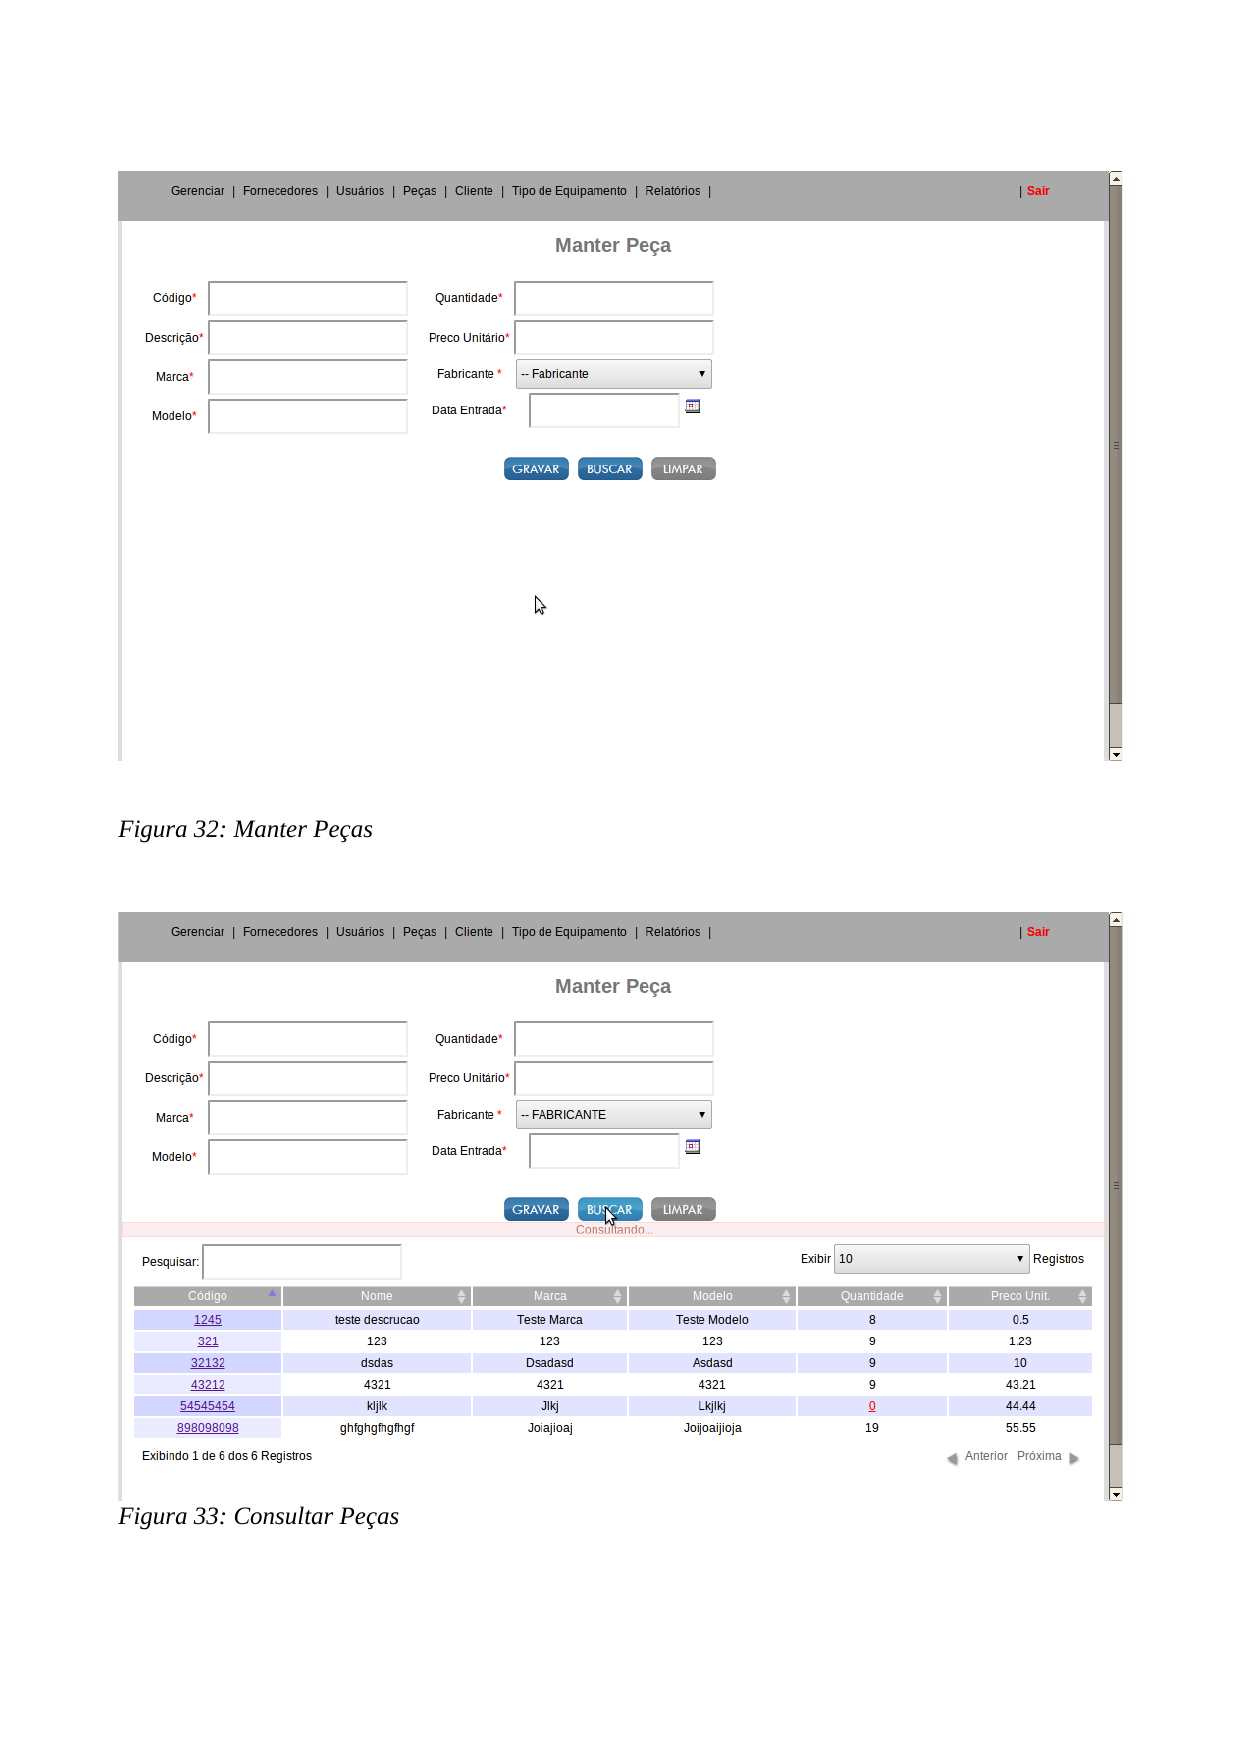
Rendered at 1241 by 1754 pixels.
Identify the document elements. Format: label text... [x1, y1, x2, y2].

picture [118, 171, 1123, 761]
text Figura 33: Consultar Peças [118, 1501, 1122, 1530]
picture [118, 912, 1123, 1501]
text Figura 32: Manter Peças [118, 814, 1122, 843]
